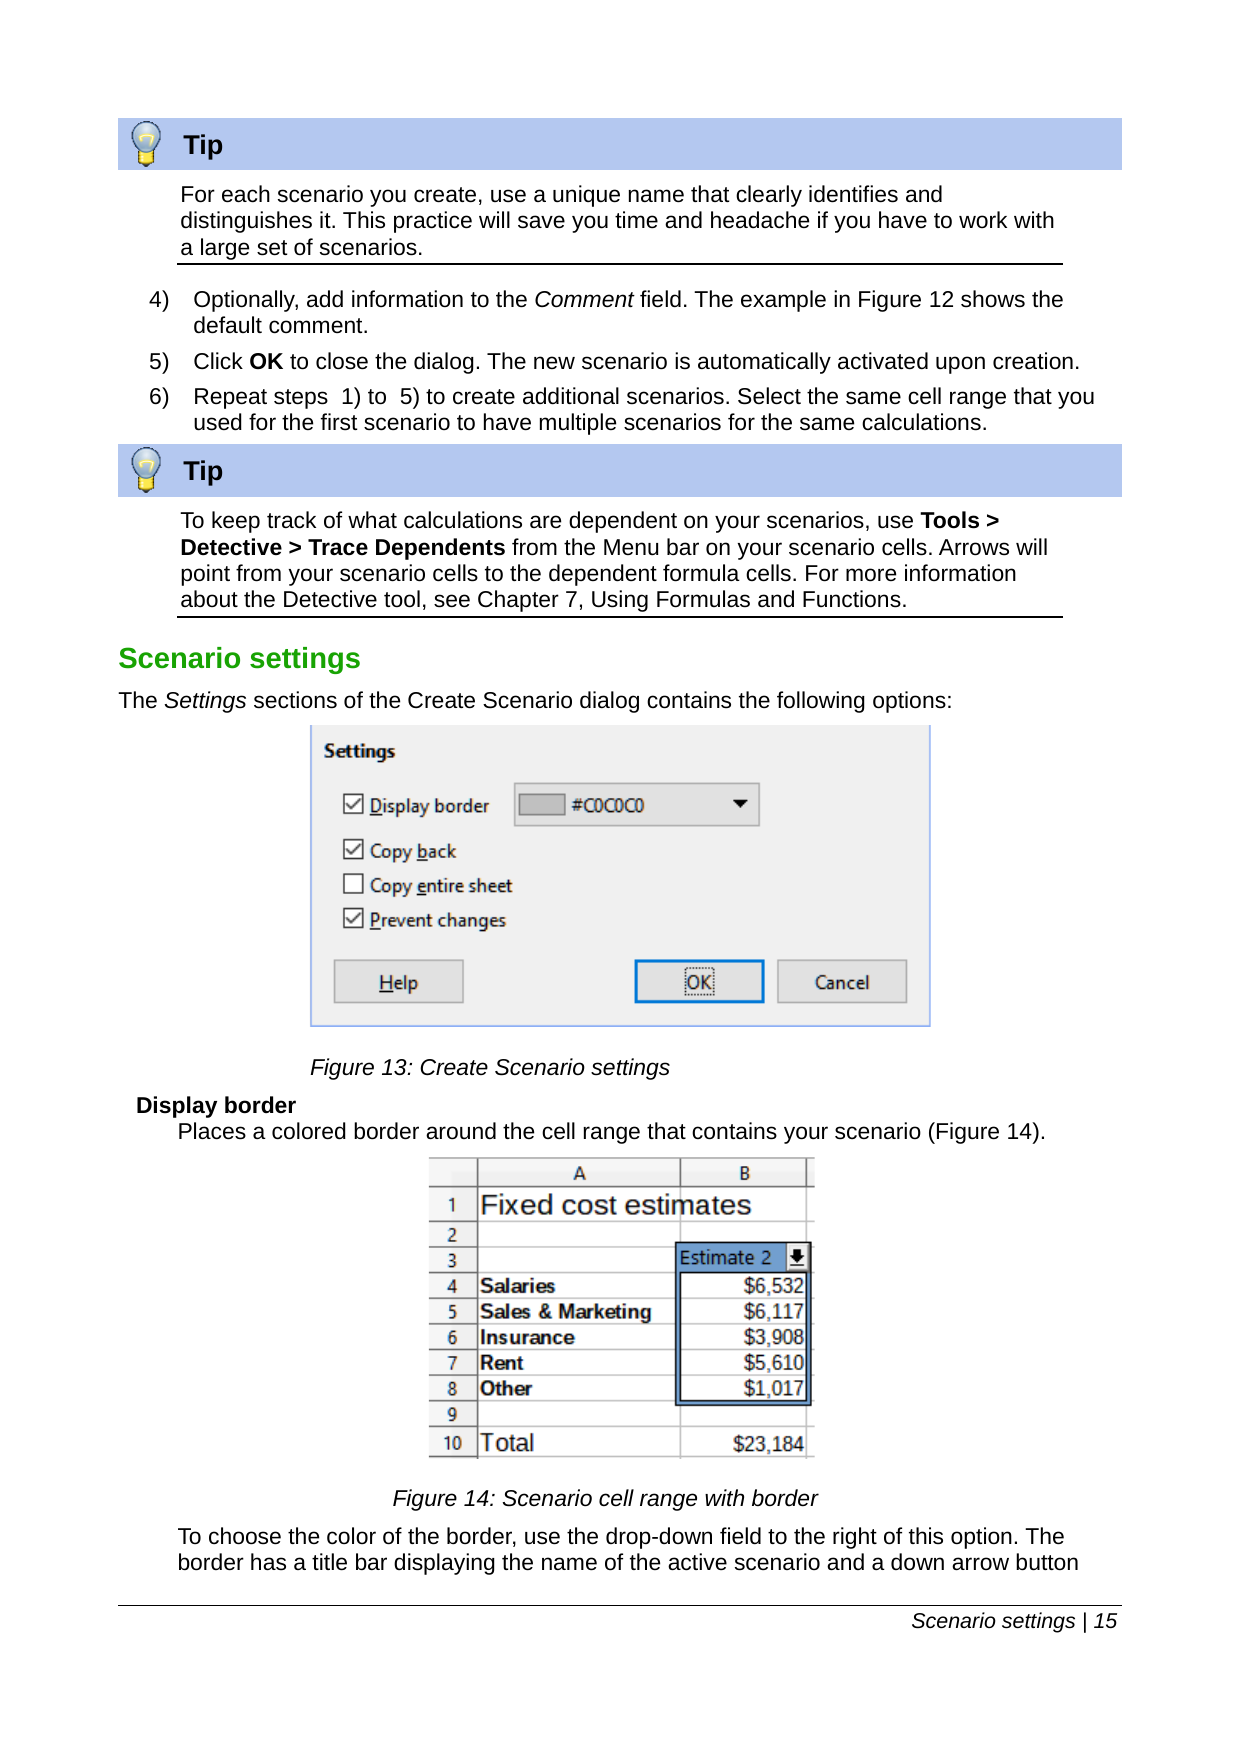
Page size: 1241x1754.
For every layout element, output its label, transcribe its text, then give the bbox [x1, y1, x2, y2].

text Display border [136, 1092, 1122, 1118]
text To choose the color of the border, use the drop-down field to the right of this option. The border has a title bar displaying the name of the active scenario and a down arrow button [177, 1523, 1122, 1576]
picture [309, 725, 931, 1027]
picture [119, 445, 170, 496]
list Click OK to close the dialog. The new scenario is automatically activated upon creation. [169, 348, 1122, 374]
text Figure 13: Create Scenario settings [310, 1027, 931, 1080]
picture [428, 1157, 815, 1459]
list Repeat steps 1 to 5 to create additional scenarios. Select the same cell range that you used for the first scenario to have multiple scenarios for the same calculations. [169, 383, 1122, 436]
text To keep track of what calculations are dependent on your scenarios, use Tools > Detective > Trace Dependents from the Menu bar on your scenario cells. Arrows will point from your scenario cells to the dependent formula cells. For more information about the Detective tool, see Chapter 7, Using Formulas and Functions. [177, 504, 1063, 616]
picture [119, 119, 170, 170]
list Optionally, add information to the Comment field. The example in Figure 12 shows the default comment. [169, 286, 1122, 339]
subtitle Scenario settings [118, 641, 1122, 675]
text The Settings sections of the Create Scenario dialog contains the following options: [118, 687, 1122, 713]
subtitle Tip [118, 118, 1122, 170]
text Places a colored border around the cell range that contains your scenario (Figure 14). [177, 1118, 1122, 1144]
subtitle Tip [118, 444, 1122, 497]
text For each scenario you create, use a unique name that clearly identifies and distinguishes it. This practice will save you time and headache if you have to work with a large set of scenarios. [177, 178, 1063, 263]
text Figure 14: Scenario cell range with border [392, 1157, 848, 1511]
